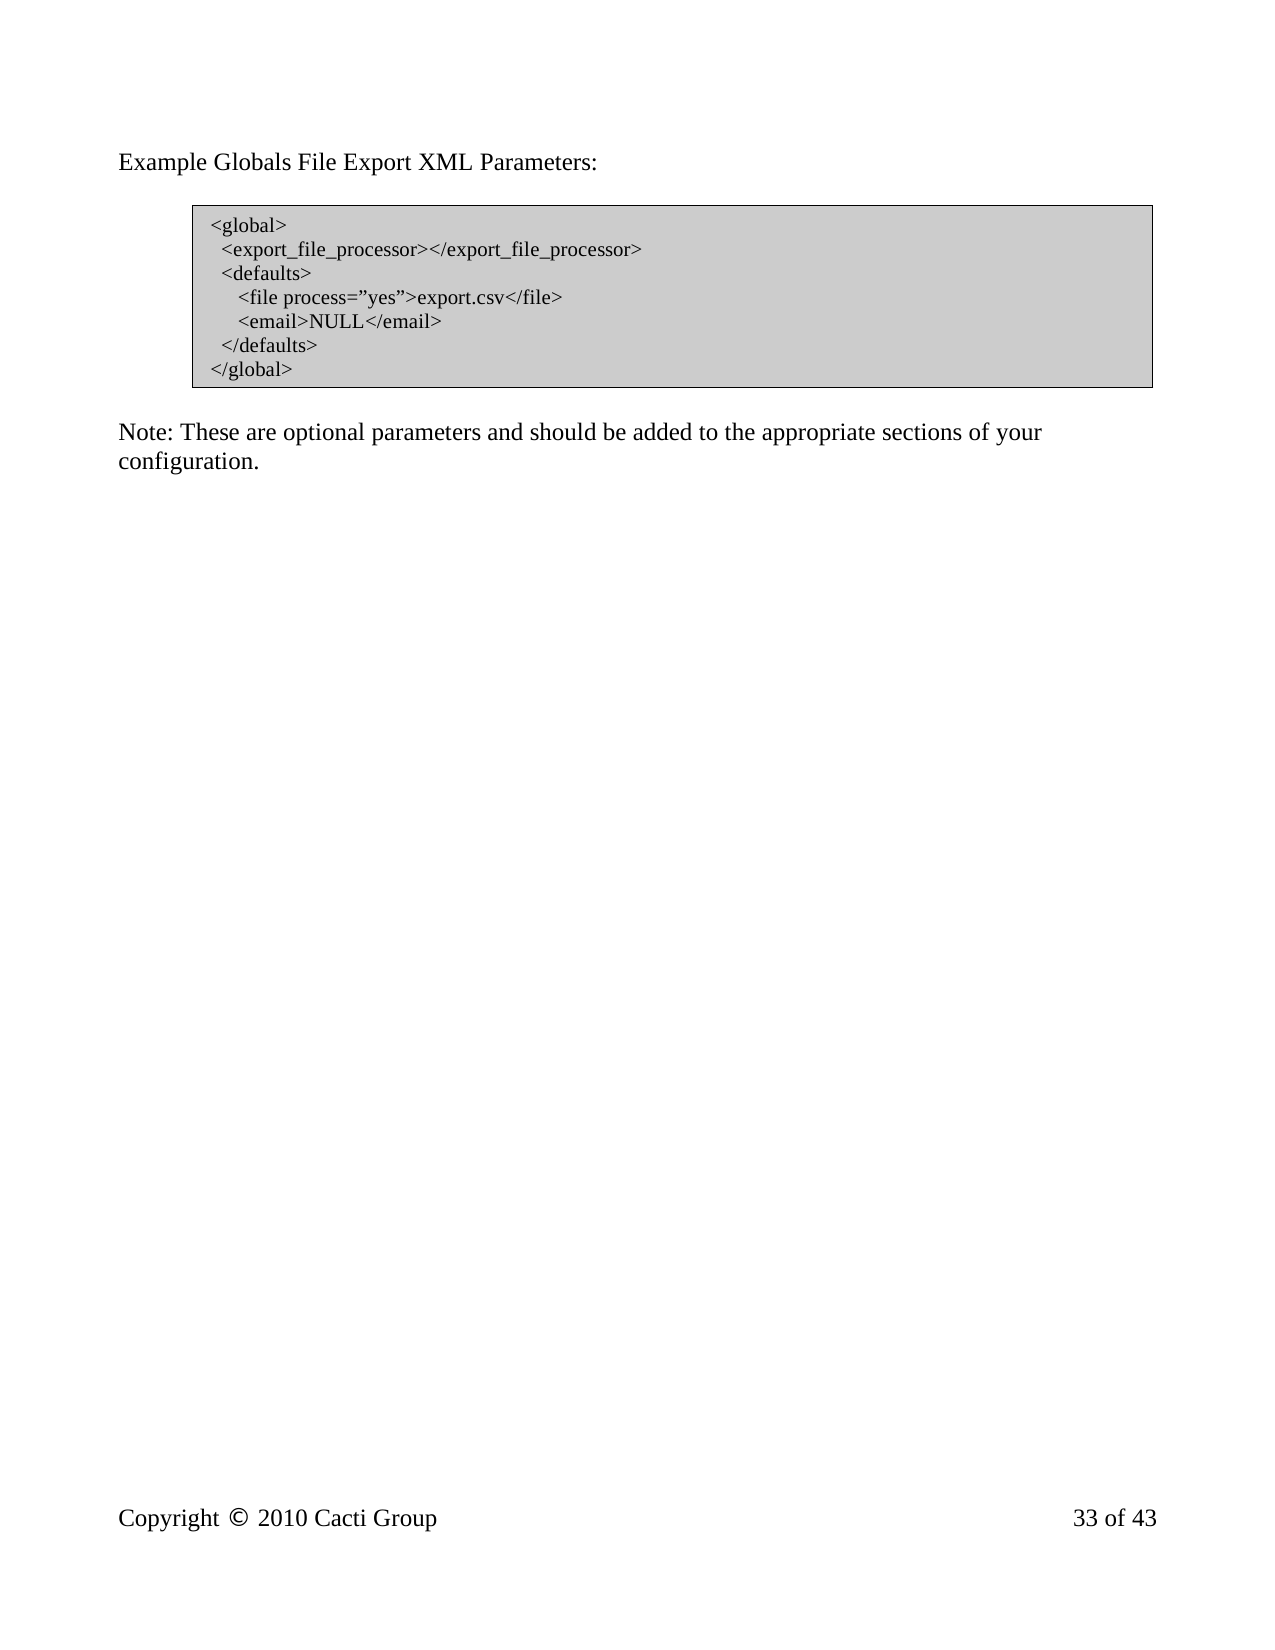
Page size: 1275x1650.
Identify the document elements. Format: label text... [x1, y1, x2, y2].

text <defaults> [199, 261, 1146, 284]
text Note: These are optional parameters and should be added to the appropriate sections of your configuration. [118, 417, 1157, 475]
text </global> [199, 357, 1146, 381]
text <global> [199, 212, 1146, 236]
text Example Globals File Export XML Parameters: [118, 147, 1157, 176]
text <export_file_processor></export_file_processor> [199, 236, 1146, 261]
text <file process=”yes”>export.csv</file> [199, 284, 1146, 309]
text </defaults> [199, 333, 1146, 357]
text <email>NULL</email> [199, 309, 1146, 333]
